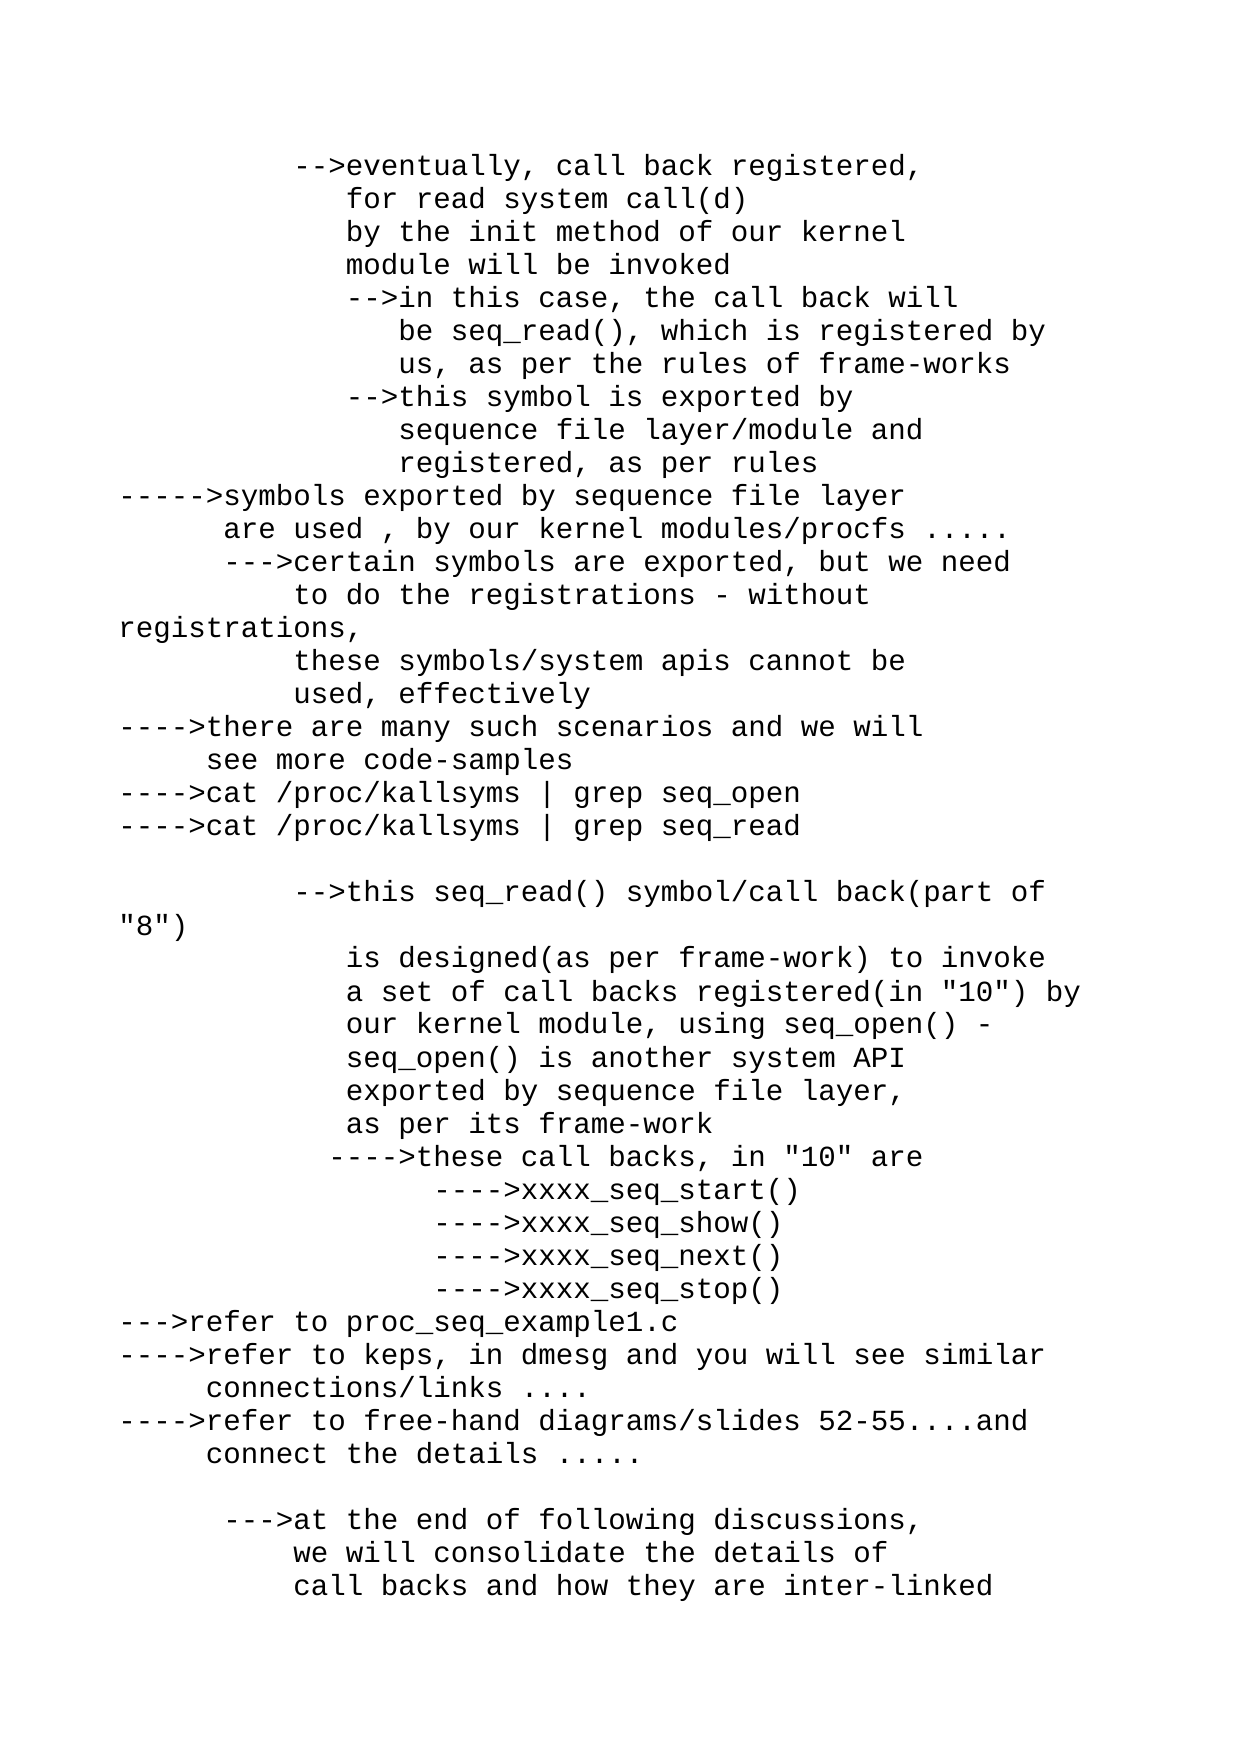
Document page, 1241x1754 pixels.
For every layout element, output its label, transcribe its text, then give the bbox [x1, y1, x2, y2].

text are used , by our kernel modules/procfs ..... [118, 514, 1122, 547]
text us, as per the rules of frame-works [118, 349, 1122, 382]
text ---->refer to free-hand diagrams/slides 52-55....and [118, 1406, 1122, 1439]
text --->certain symbols are exported, but we need [118, 547, 1122, 580]
text call backs and how they are inter-linked [118, 1571, 1122, 1604]
text ---->there are many such scenarios and we will [118, 712, 1122, 746]
text ---->refer to keps, in dmesg and you will see similar [118, 1340, 1122, 1373]
text ---->cat /proc/kallsyms | grep seq_read [118, 812, 1122, 844]
text seq_open() is another system API [118, 1043, 1122, 1076]
text -->eventually, call back registered, [118, 151, 1122, 184]
text is designed(as per frame-work) to invoke [118, 944, 1122, 977]
text connect the details ..... [118, 1439, 1122, 1472]
text connections/links .... [118, 1373, 1122, 1406]
text module will be invoked [118, 250, 1122, 283]
text sequence file layer/module and [118, 415, 1122, 448]
text -->in this case, the call back will [118, 283, 1122, 316]
text -->this seq_read() symbol/call back(part of "8") [118, 878, 1122, 944]
text registered, as per rules [118, 448, 1122, 481]
text ---->xxxx_seq_next() [118, 1241, 1122, 1274]
text --->at the end of following discussions, [118, 1505, 1122, 1538]
text -->this symbol is exported by [118, 382, 1122, 415]
text exported by sequence file layer, [118, 1076, 1122, 1109]
text see more code-samples [118, 746, 1122, 778]
text these symbols/system apis cannot be [118, 646, 1122, 679]
text as per its frame-work [118, 1109, 1122, 1142]
text we will consolidate the details of [118, 1538, 1122, 1571]
text ---->xxxx_seq_start() [118, 1175, 1122, 1208]
text a set of call backs registered(in "10") by [118, 977, 1122, 1010]
text used, effectively [118, 679, 1122, 712]
text our kernel module, using seq_open() - [118, 1010, 1122, 1043]
text ----->symbols exported by sequence file layer [118, 481, 1122, 514]
text ---->these call backs, in "10" are [118, 1142, 1122, 1175]
text ---->xxxx_seq_show() [118, 1208, 1122, 1241]
text ---->xxxx_seq_stop() [118, 1274, 1122, 1307]
text by the init method of our kernel [118, 217, 1122, 250]
text to do the registrations - without registrations, [118, 580, 1122, 646]
text --->refer to proc_seq_example1.c [118, 1307, 1122, 1340]
text for read system call(d) [118, 184, 1122, 217]
text be seq_read(), which is registered by [118, 316, 1122, 349]
text ---->cat /proc/kallsyms | grep seq_open [118, 778, 1122, 812]
